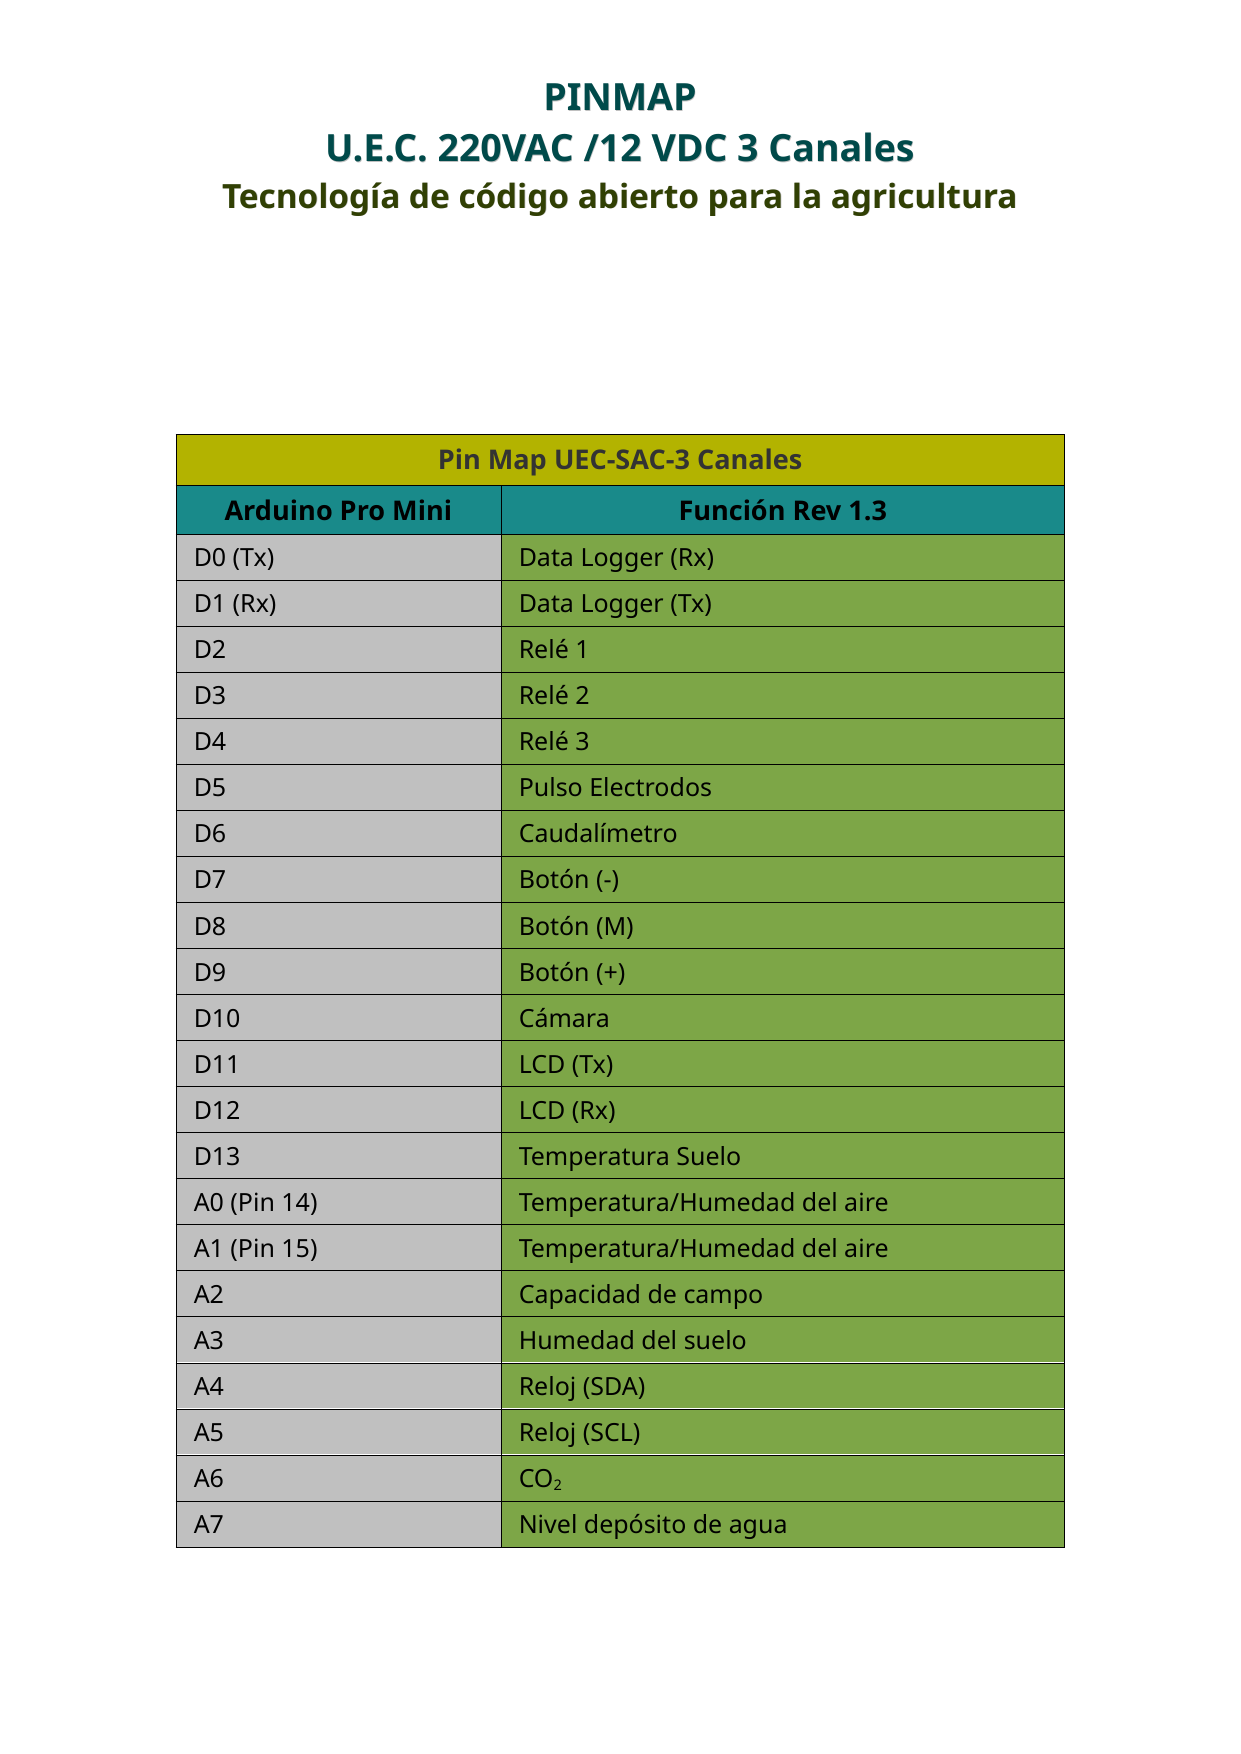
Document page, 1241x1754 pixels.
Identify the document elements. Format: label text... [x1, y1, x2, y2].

table_cell Relé 3 [502, 719, 1064, 764]
table_cell LCD (Tx) [502, 1041, 1064, 1086]
table_header Pin Map UEC-SAC-3 Canales [177, 435, 1064, 485]
table_cell A0 (Pin 14) [177, 1179, 501, 1224]
table_cell A3 [177, 1317, 501, 1362]
table_cell Capacidad de campo [502, 1271, 1064, 1316]
table_cell D6 [177, 811, 501, 856]
table_cell A5 [177, 1410, 501, 1454]
table_cell Botón (+) [502, 949, 1064, 994]
table_cell D0 (Tx) [177, 535, 501, 580]
table_cell D10 [177, 995, 501, 1040]
table_cell A4 [177, 1364, 501, 1408]
table_cell Nivel depósito de agua [502, 1502, 1064, 1547]
table_cell Temperatura Suelo [502, 1133, 1064, 1178]
table_cell LCD (Rx) [502, 1087, 1064, 1132]
table_cell D12 [177, 1087, 501, 1132]
table_cell D3 [177, 673, 501, 718]
table_cell Caudalímetro [502, 811, 1064, 856]
table_cell D5 [177, 765, 501, 810]
table_cell A7 [177, 1502, 501, 1547]
table_cell Humedad del suelo [502, 1317, 1064, 1362]
table_cell Botón (-) [502, 857, 1064, 902]
table_cell D1 (Rx) [177, 581, 501, 626]
table_cell Temperatura/Humedad del aire [502, 1179, 1064, 1224]
table_cell Relé 2 [502, 673, 1064, 718]
table_cell Función Rev 1.3 [502, 486, 1064, 534]
table_cell Reloj (SCL) [502, 1410, 1064, 1454]
table_cell Relé 1 [502, 627, 1064, 672]
table_cell D13 [177, 1133, 501, 1178]
table_cell A1 (Pin 15) [177, 1225, 501, 1270]
table_cell D11 [177, 1041, 501, 1086]
table_cell A2 [177, 1271, 501, 1316]
table_cell Pulso Electrodos [502, 765, 1064, 810]
table_cell D9 [177, 949, 501, 994]
table_cell D4 [177, 719, 501, 764]
table_cell D2 [177, 627, 501, 672]
table_cell D8 [177, 903, 501, 948]
table_cell Arduino Pro Mini [177, 486, 501, 534]
table_cell Reloj (SDA) [502, 1364, 1064, 1408]
table_cell Data Logger (Rx) [502, 535, 1064, 580]
table_cell Cámara [502, 995, 1064, 1040]
table_cell D7 [177, 857, 501, 902]
table_cell Temperatura/Humedad del aire [502, 1225, 1064, 1270]
table_cell Botón (M) [502, 903, 1064, 948]
table_cell CO2 [502, 1456, 1064, 1501]
table_cell A6 [177, 1456, 501, 1501]
table_cell Data Logger (Tx) [502, 581, 1064, 626]
